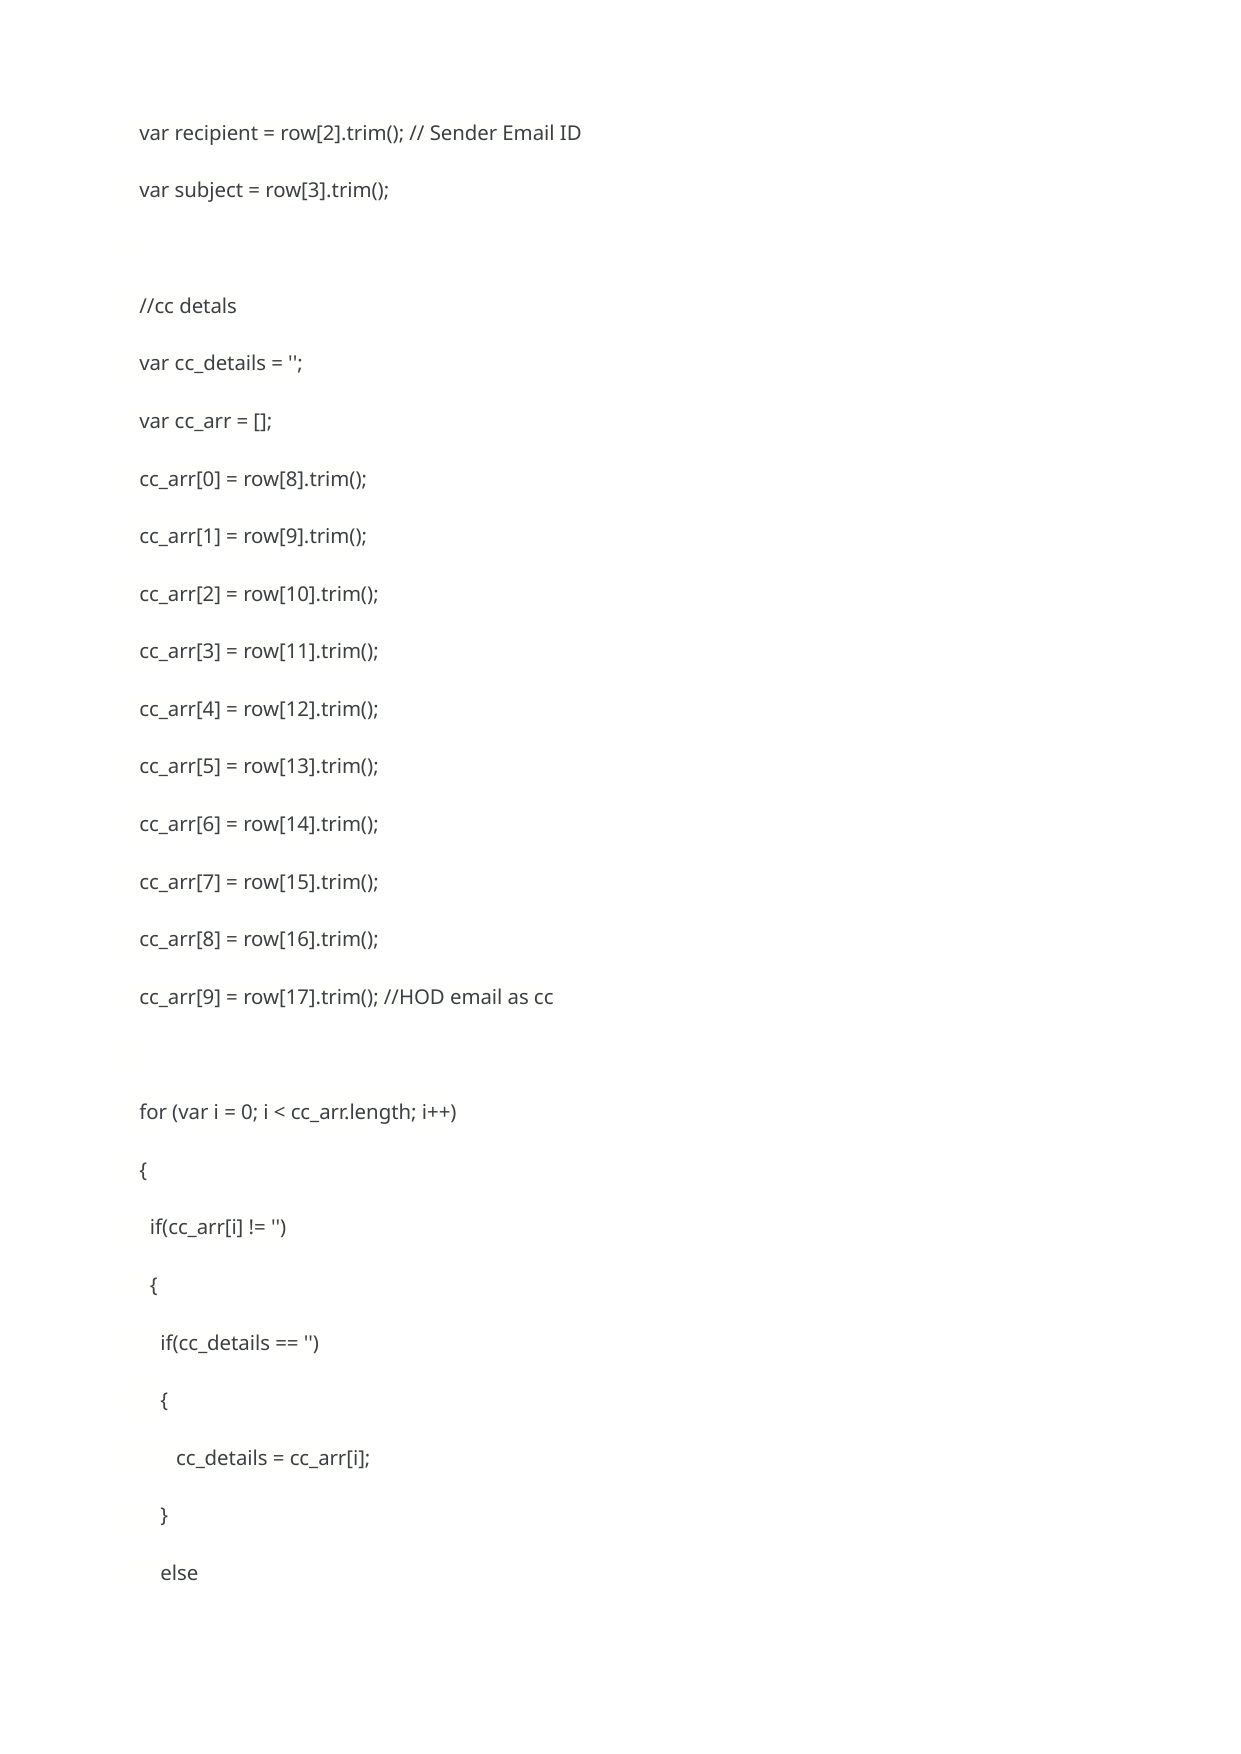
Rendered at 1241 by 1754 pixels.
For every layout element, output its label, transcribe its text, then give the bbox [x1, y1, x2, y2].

text { [118, 1270, 1122, 1298]
text cc_arr[3] = row[11].trim(); [118, 637, 1122, 665]
text cc_arr[4] = row[12].trim(); [118, 694, 1122, 722]
text var cc_arr = []; [118, 406, 1122, 434]
text cc_arr[1] = row[9].trim(); [118, 521, 1122, 549]
text if(cc_details == '') [118, 1328, 1122, 1356]
text var subject = row[3].trim(); [118, 176, 1122, 204]
text var cc_details = ''; [118, 348, 1122, 377]
text { [118, 1385, 1122, 1413]
text cc_arr[6] = row[14].trim(); [118, 809, 1122, 837]
text cc_arr[9] = row[17].trim(); //HOD email as cc [118, 982, 1122, 1010]
text cc_arr[7] = row[15].trim(); [118, 867, 1122, 895]
text cc_arr[0] = row[8].trim(); [118, 464, 1122, 492]
text cc_arr[5] = row[13].trim(); [118, 752, 1122, 780]
text cc_arr[2] = row[10].trim(); [118, 579, 1122, 607]
text //cc detals [118, 291, 1122, 319]
text cc_arr[8] = row[16].trim(); [118, 924, 1122, 953]
text var recipient = row[2].trim(); // Sender Email ID [118, 118, 1122, 146]
text if(cc_arr[i] != '') [118, 1213, 1122, 1241]
text else [118, 1558, 1122, 1586]
text cc_details = cc_arr[i]; [118, 1443, 1122, 1471]
text for (var i = 0; i < cc_arr.length; i++) [118, 1097, 1122, 1126]
text } [118, 1501, 1122, 1529]
text { [118, 1155, 1122, 1183]
